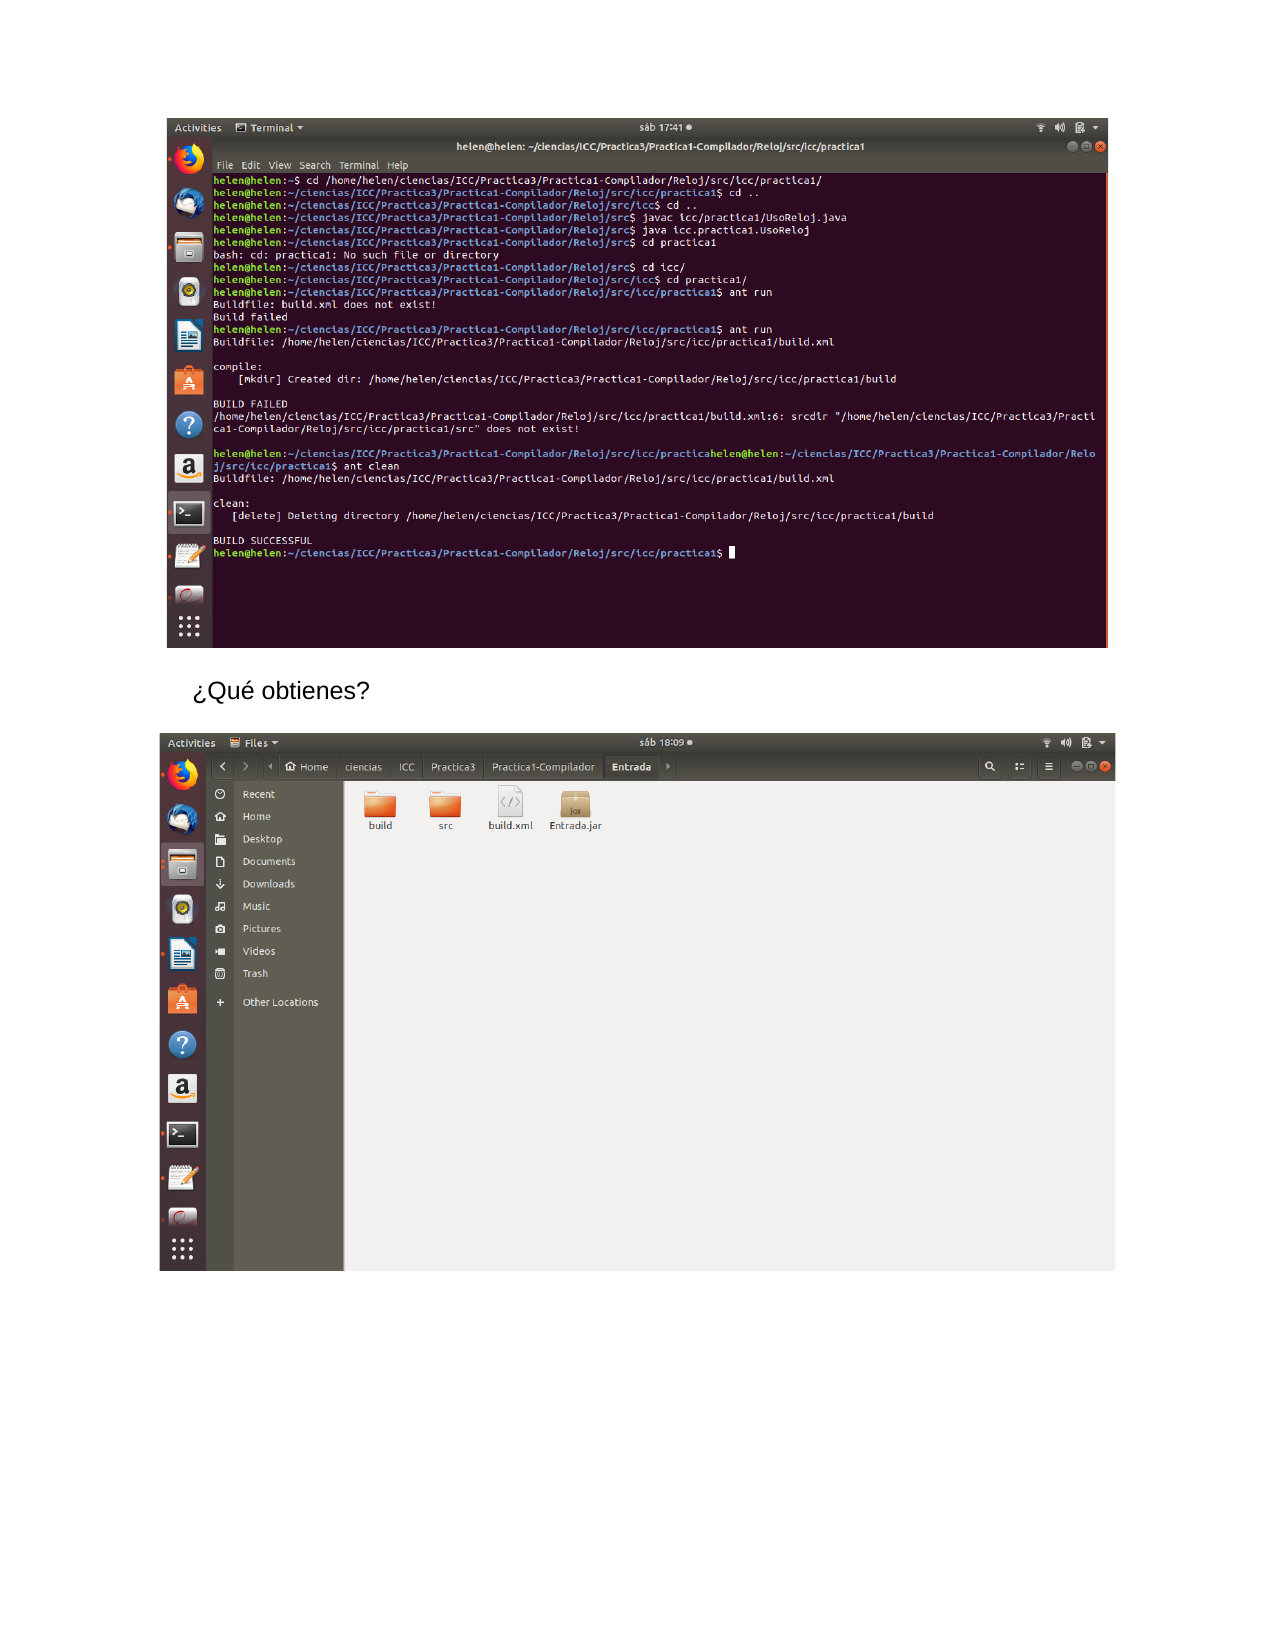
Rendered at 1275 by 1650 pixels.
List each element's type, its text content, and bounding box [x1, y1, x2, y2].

text ¿Qué obtienes? [118, 676, 1157, 705]
picture [166, 118, 1109, 648]
picture [159, 733, 1116, 1271]
